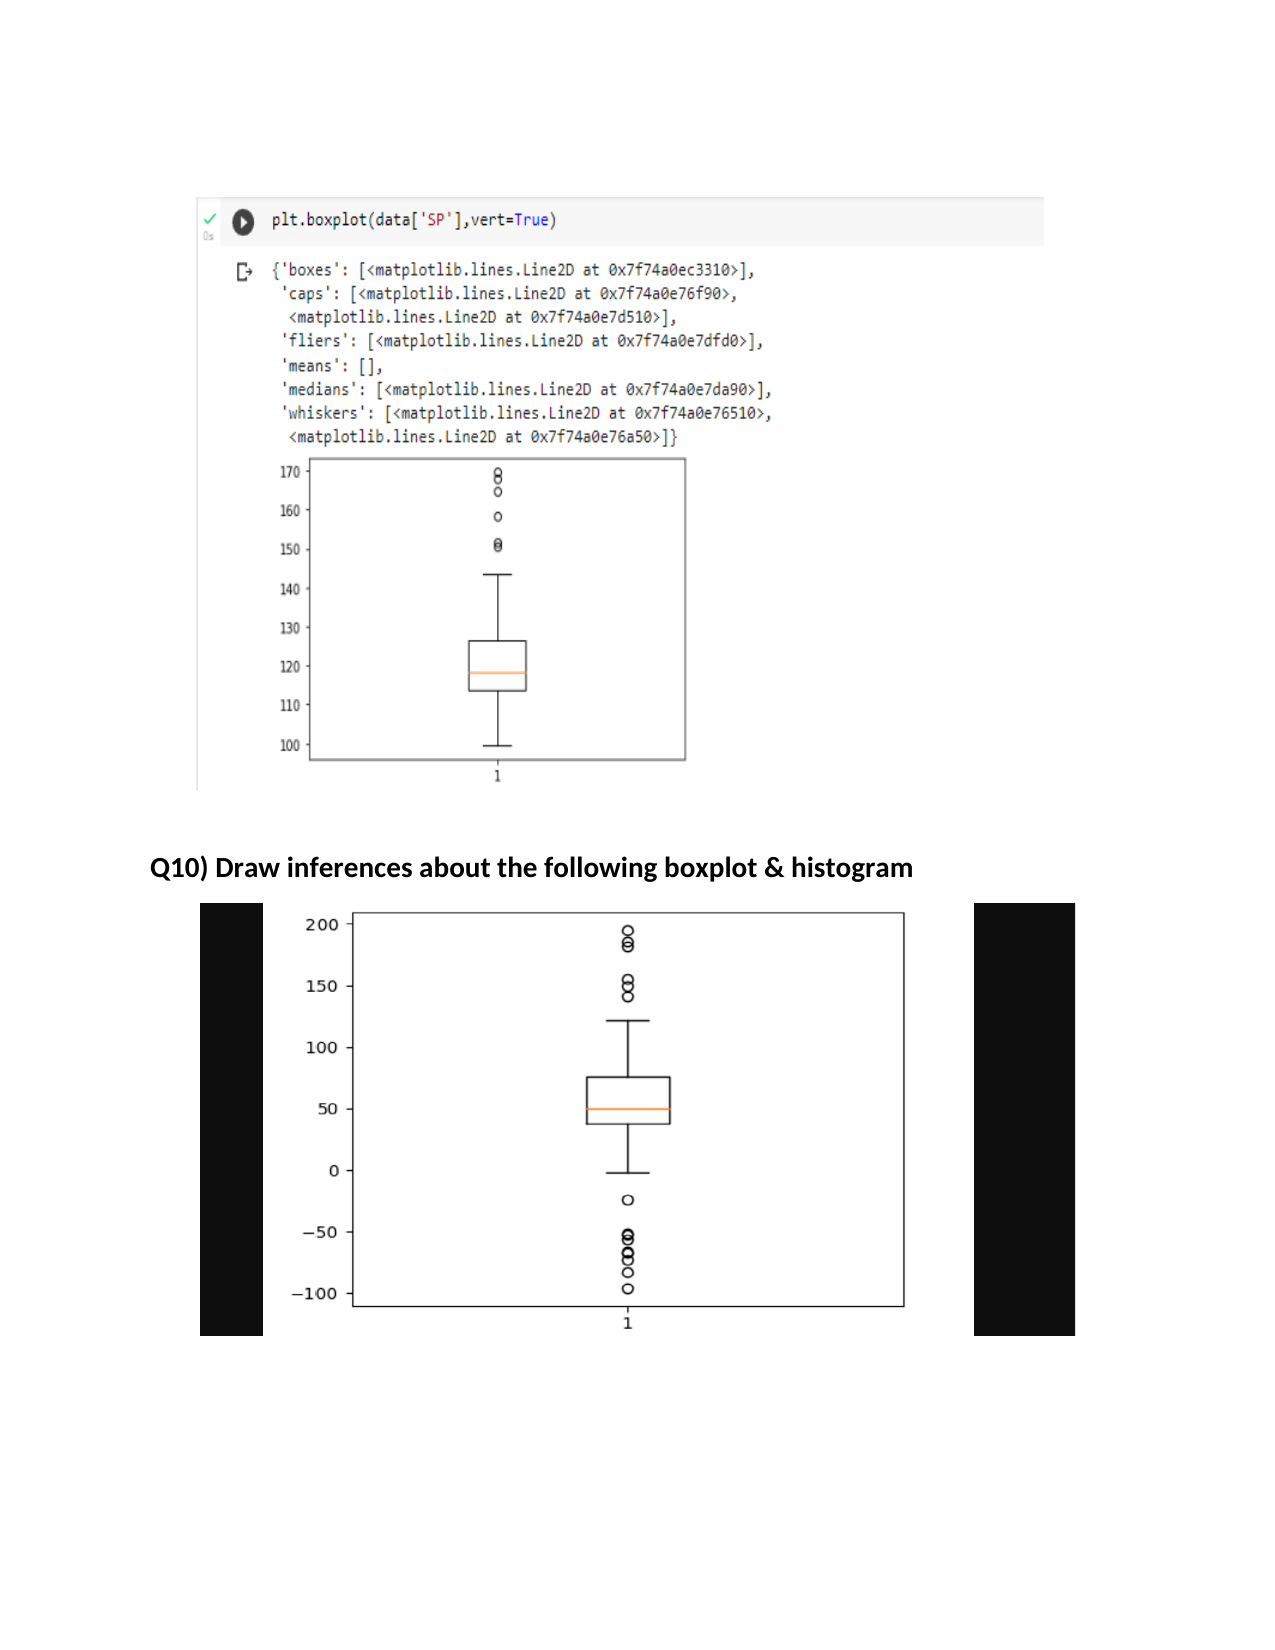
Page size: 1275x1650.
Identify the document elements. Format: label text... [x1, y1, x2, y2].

picture [187, 197, 1045, 791]
text Q10) Draw inferences about the following boxplot & histogram [150, 849, 1125, 884]
picture [200, 903, 1075, 1336]
